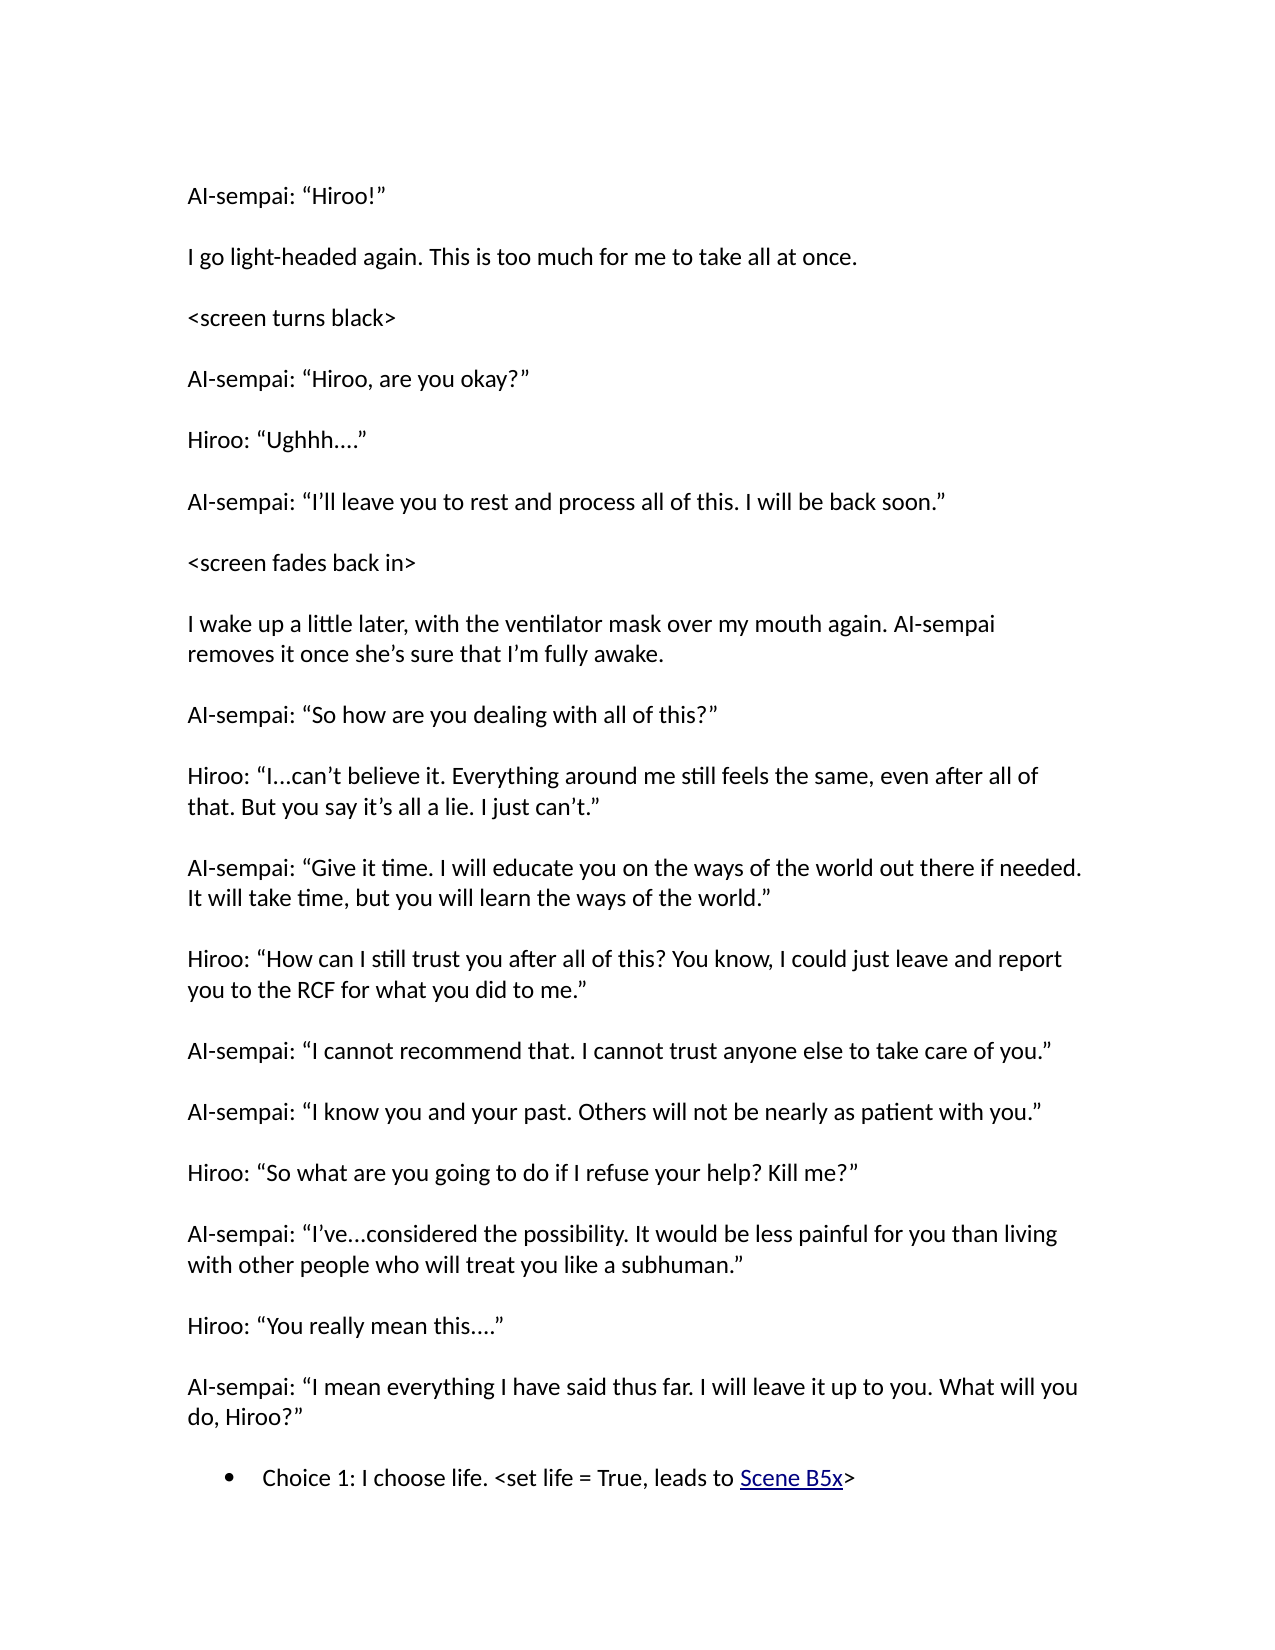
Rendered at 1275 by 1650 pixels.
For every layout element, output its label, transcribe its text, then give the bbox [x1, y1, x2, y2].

text AI-sempai: “I mean everything I have said thus far. I will leave it up to you. What will you do, Hiroo?” [187, 1371, 1087, 1432]
text AI-sempai: “I’ve...considered the possibility. It would be less painful for you than living with other people who will treat you like a subhuman.” [187, 1218, 1087, 1279]
text I wake up a little later, with the ventilator mask over my mouth again. AI-sempai removes it once she’s sure that I’m fully awake. [187, 608, 1087, 669]
text <screen turns black> [187, 303, 1087, 333]
text Hiroo: “So what are you going to do if I refuse your help? Kill me?” [187, 1157, 1087, 1188]
text AI-sempai: “Hiroo, are you okay?” [187, 364, 1087, 394]
text AI-sempai: “So how are you dealing with all of this?” [187, 699, 1087, 730]
text AI-sempai: “I’ll leave you to rest and process all of this. I will be back soon.” [187, 486, 1087, 516]
list Choice 1: I choose life. <set life = True, leads to Scene B5x> [225, 1462, 1087, 1493]
text Hiroo: “I...can’t believe it. Everything around me still feels the same, even after all of that. But you say it’s all a lie. I just can’t.” [187, 760, 1087, 821]
text AI-sempai: “Hiroo!” [187, 181, 1087, 211]
text Hiroo: “How can I still trust you after all of this? You know, I could just leave and report you to the RCF for what you did to me.” [187, 943, 1087, 1004]
text AI-sempai: “Give it time. I will educate you on the ways of the world out there if needed. It will take time, but you will learn the ways of the world.” [187, 852, 1087, 913]
text AI-sempai: “I cannot recommend that. I cannot trust anyone else to take care of you.” [187, 1035, 1087, 1066]
text <screen fades back in> [187, 547, 1087, 577]
text Hiroo: “You really mean this....” [187, 1310, 1087, 1340]
text AI-sempai: “I know you and your past. Others will not be nearly as patient with you.” [187, 1096, 1087, 1127]
text I go light-headed again. This is too much for me to take all at once. [187, 242, 1087, 272]
text Hiroo: “Ughhh....” [187, 425, 1087, 455]
